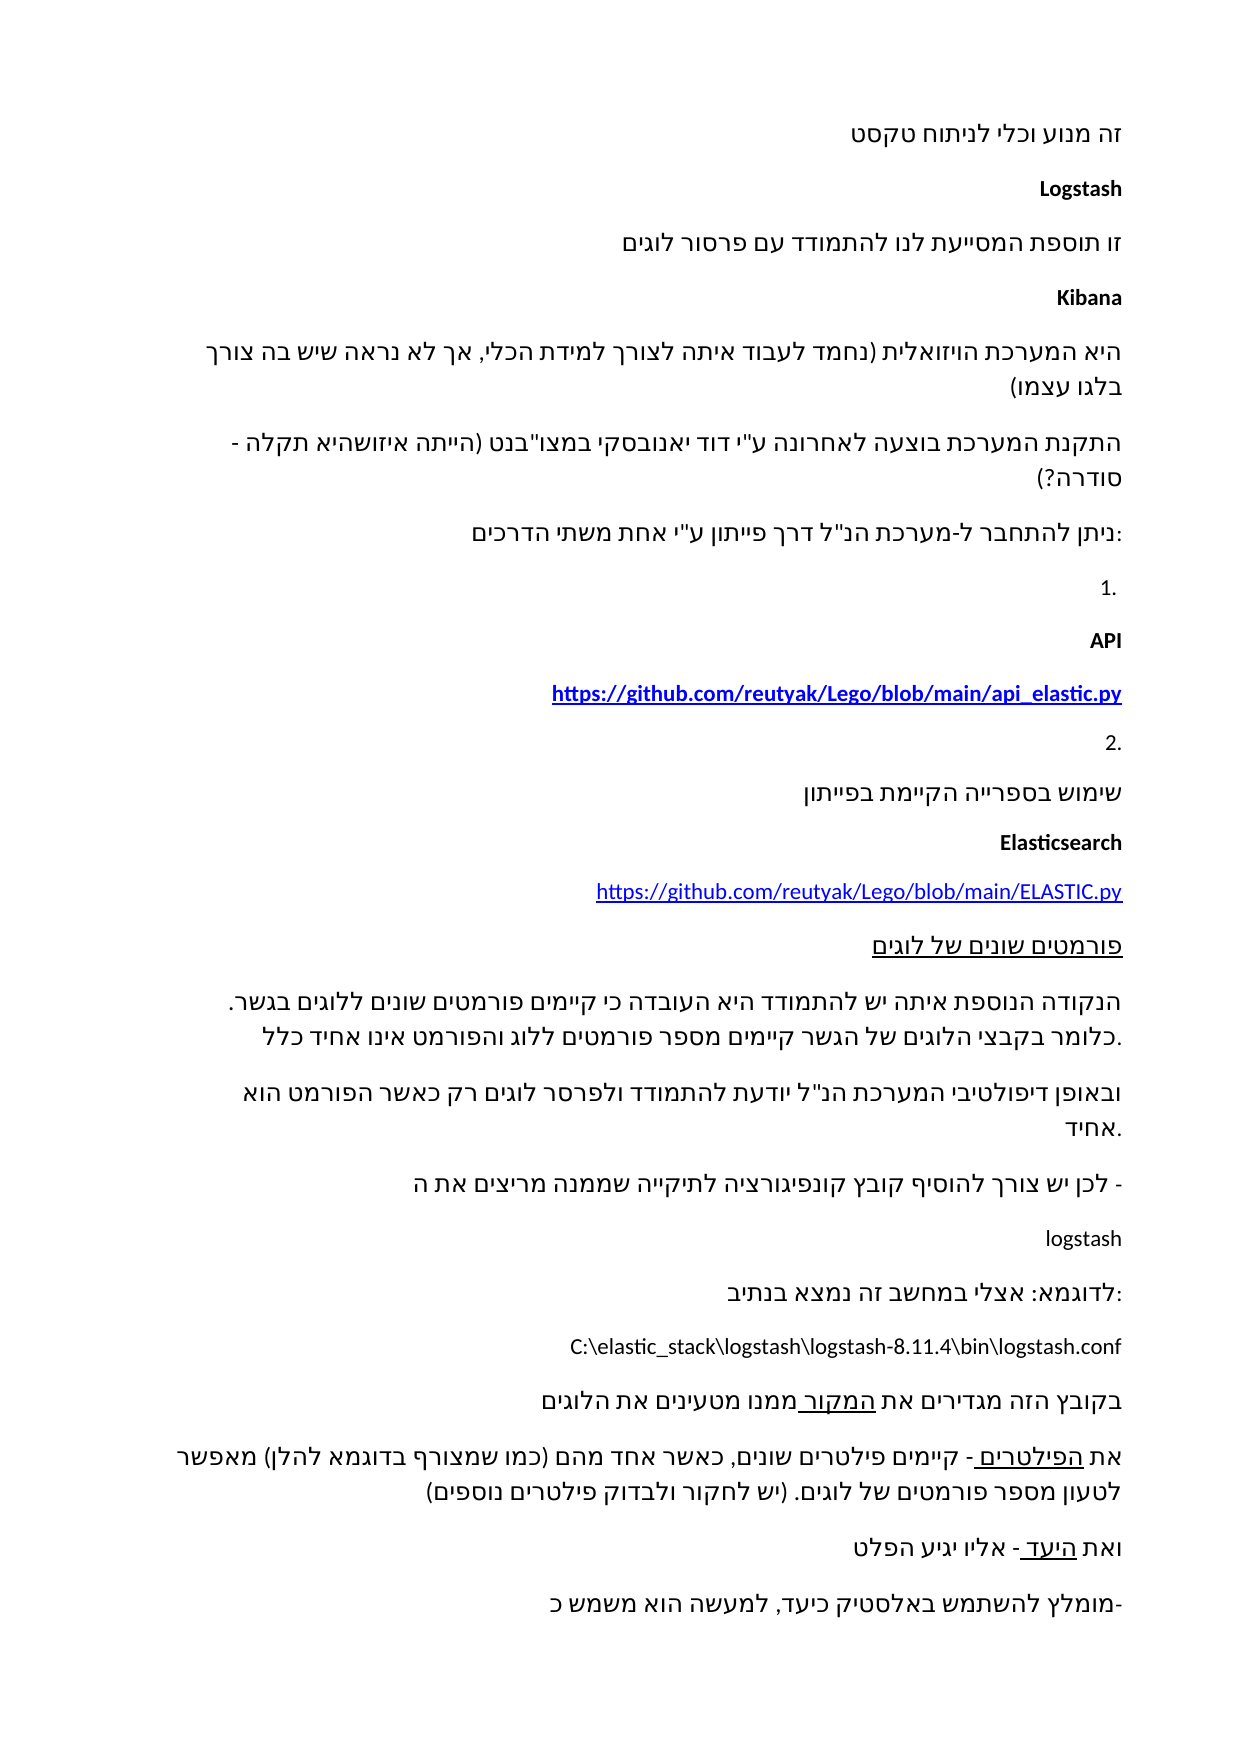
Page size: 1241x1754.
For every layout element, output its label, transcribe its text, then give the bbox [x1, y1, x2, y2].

text API [193, 626, 1122, 654]
text מומלץ להשתמש באלסטיק כיעד, למעשה הוא משמש כ- [118, 1588, 1122, 1618]
text Logstash [193, 174, 1122, 202]
text logstash [193, 1224, 1122, 1252]
text את הפילטרים - קיימים פילטרים שונים, כאשר אחד מהם (כמו שמצורף בדוגמא להלן) מאפשר לטעון מספר פורמטים של לוגים. (יש לחקור ולבדוק פילטרים נוספים) [118, 1441, 1122, 1507]
text https://github.com/reutyak/Lego/blob/main/api_elastic.py [193, 679, 1122, 707]
text ובאופן דיפולטיבי המערכת הנ"ל יודעת להתמודד ולפרסר לוגים רק כאשר הפורמט הוא אחיד. [193, 1077, 1122, 1142]
text 1. [193, 573, 1122, 601]
text ואת היעד - אליו יגיע הפלט [118, 1532, 1122, 1563]
text לכן יש צורך להוסיף קובץ קונפיגורציה לתיקייה שממנה מריצים את ה - [193, 1168, 1122, 1198]
text הנקודה הנוספת איתה יש להתמודד היא העובדה כי קיימים פורמטים שונים ללוגים בגשר. כלומר בקבצי הלוגים של הגשר קיימים מספר פורמטים ללוג והפורמט אינו אחיד כלל. [193, 986, 1122, 1052]
text לדוגמא: אצלי במחשב זה נמצא בנתיב: [193, 1277, 1122, 1307]
text Elasticsearch [193, 828, 1122, 856]
text פורמטים שונים של לוגים [193, 930, 1122, 961]
text 2. [193, 728, 1122, 756]
text שימוש בספרייה הקיימת בפייתון [193, 777, 1122, 808]
text ניתן להתחבר ל-מערכת הנ"ל דרך פייתון ע"י אחת משתי הדרכים: [193, 517, 1122, 548]
text בקובץ הזה מגדירים את המקור ממנו מטעינים את הלוגים [118, 1386, 1122, 1416]
text זה מנוע וכלי לניתוח טקסט [193, 118, 1122, 149]
text זו תוספת המסייעת לנו להתמודד עם פרסור לוגים [193, 227, 1122, 257]
text התקנת המערכת בוצעה לאחרונה ע"י דוד יאנובסקי במצו"בנט (הייתה איזושהיא תקלה - סודרה?) [193, 427, 1122, 492]
text https://github.com/reutyak/Lego/blob/main/ELASTIC.py [193, 877, 1122, 905]
text C:\elastic_stack\logstash\logstash-8.11.4\bin\logstash.conf [193, 1332, 1122, 1361]
text היא המערכת הויזואלית (נחמד לעבוד איתה לצורך למידת הכלי, אך לא נראה שיש בה צורך בלגו עצמו) [193, 336, 1122, 401]
text Kibana [193, 283, 1122, 311]
